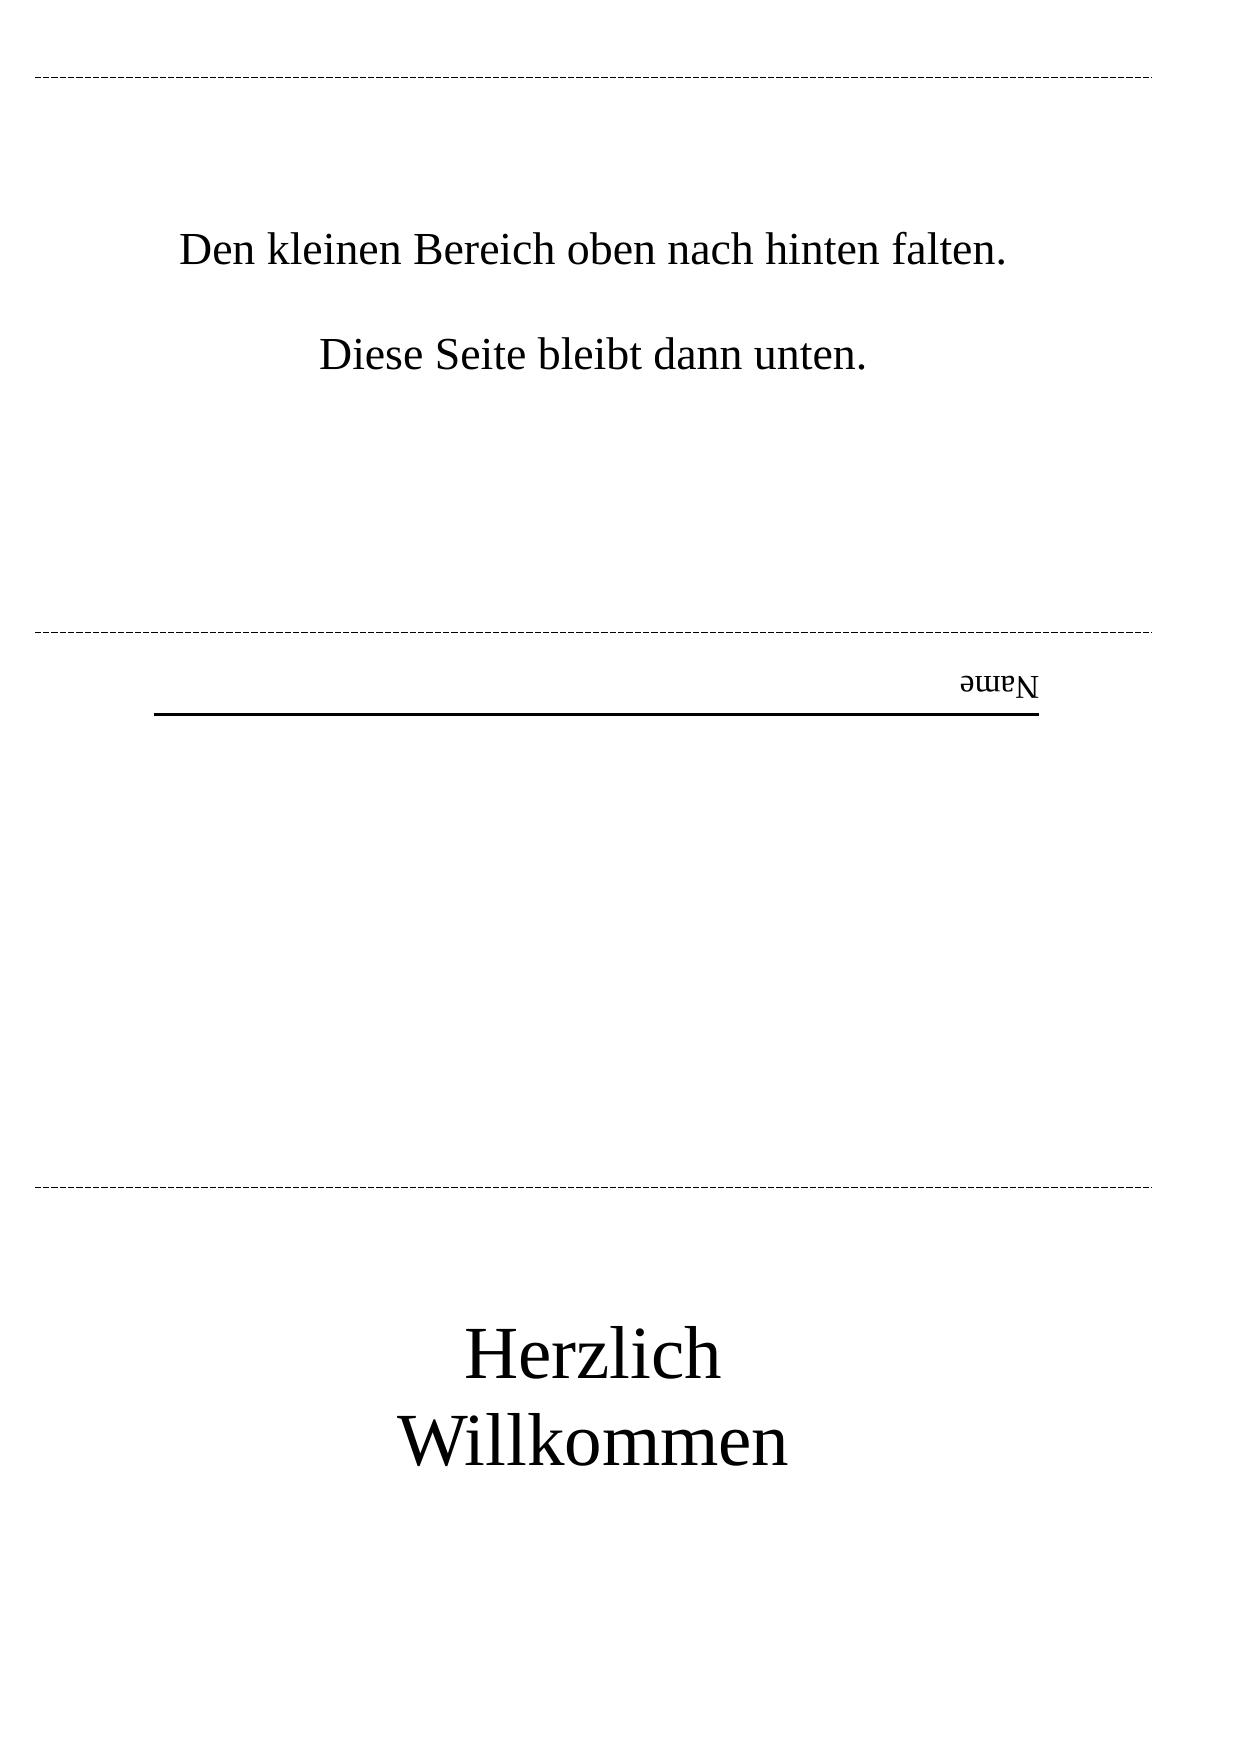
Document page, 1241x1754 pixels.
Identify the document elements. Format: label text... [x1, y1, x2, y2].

table_cell [35, 632, 1152, 1187]
table_cell Herzlich Willkommen [35, 1187, 1152, 1630]
table_header Den kleinen Bereich oben nach hinten falten. Diese Seite bleibt dann unten. [35, 77, 1152, 632]
